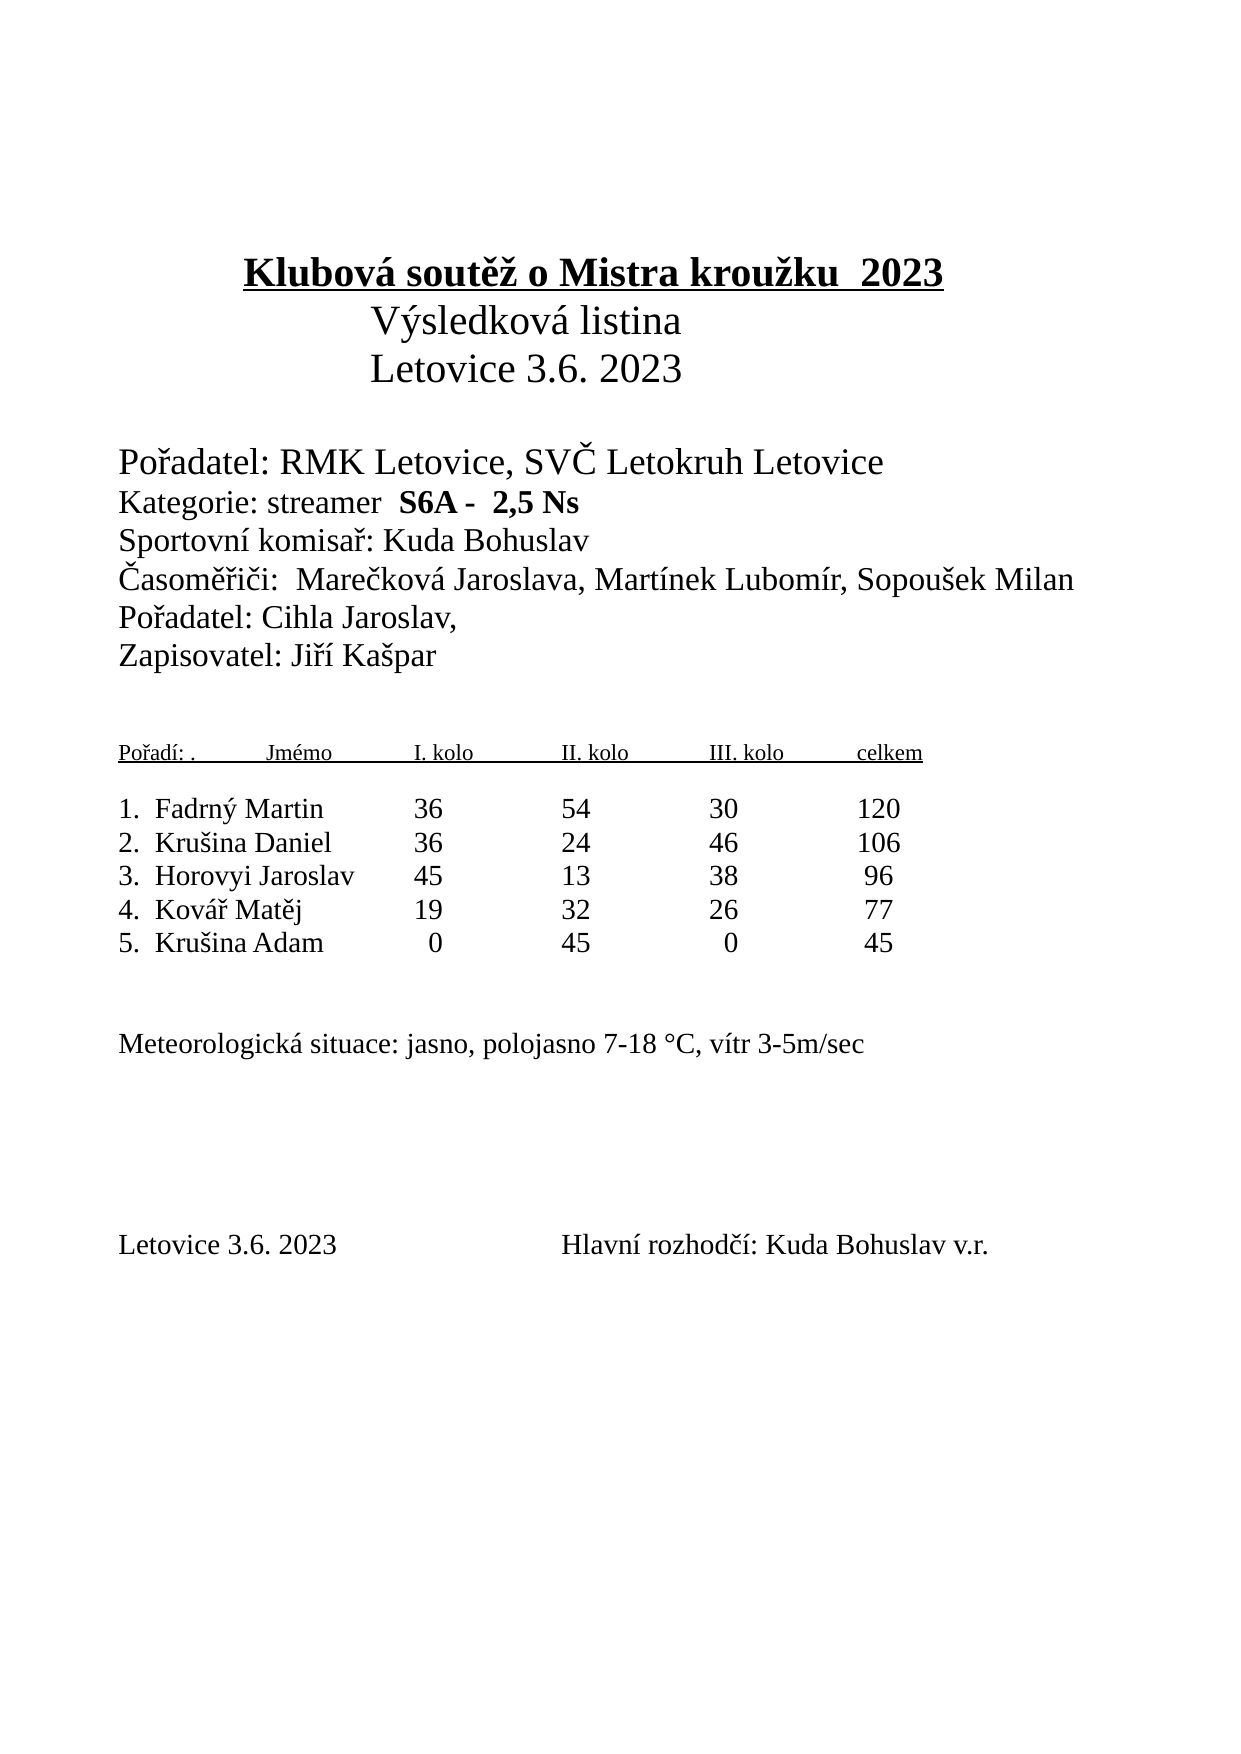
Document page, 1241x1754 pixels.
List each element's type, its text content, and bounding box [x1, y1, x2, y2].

text 5. Krušina Adam 0 45 0 45 [118, 926, 1122, 959]
text Meteorologická situace: jasno, polojasno 7-18 °C, vítr 3-5m/sec [118, 1026, 1122, 1060]
text Letovice 3.6. 2023 [118, 343, 1122, 391]
text Zapisovatel: Jiří Kašpar [118, 636, 1122, 674]
text Pořadatel: Cihla Jaroslav, [118, 597, 1122, 636]
text Časoměřiči: Marečková Jaroslava, Martínek Lubomír, Sopoušek Milan [118, 559, 1122, 597]
text Letovice 3.6. 2023 Hlavní rozhodčí: Kuda Bohuslav v.r. [118, 1227, 1122, 1261]
text 2. Krušina Daniel 36 24 46 106 [118, 825, 1122, 858]
text Pořadatel: RMK Letovice, SVČ Letokruh Letovice [118, 439, 1122, 482]
text 4. Kovář Matěj 19 32 26 77 [118, 892, 1122, 926]
text 1. Fadrný Martin 36 54 30 120 [118, 791, 1122, 825]
text Sportovní komisař: Kuda Bohuslav [118, 521, 1122, 559]
text Klubová soutěž o Mistra kroužku 2023 [118, 247, 1122, 295]
text Kategorie: streamer S6A - 2,5 Ns [118, 482, 1122, 521]
text Výsledková listina [118, 295, 1122, 343]
text 3. Horovyi Jaroslav 45 13 38 96 [118, 858, 1122, 892]
text Pořadí: . Jmémo I. kolo II. kolo III. kolo celkem [118, 739, 1122, 765]
